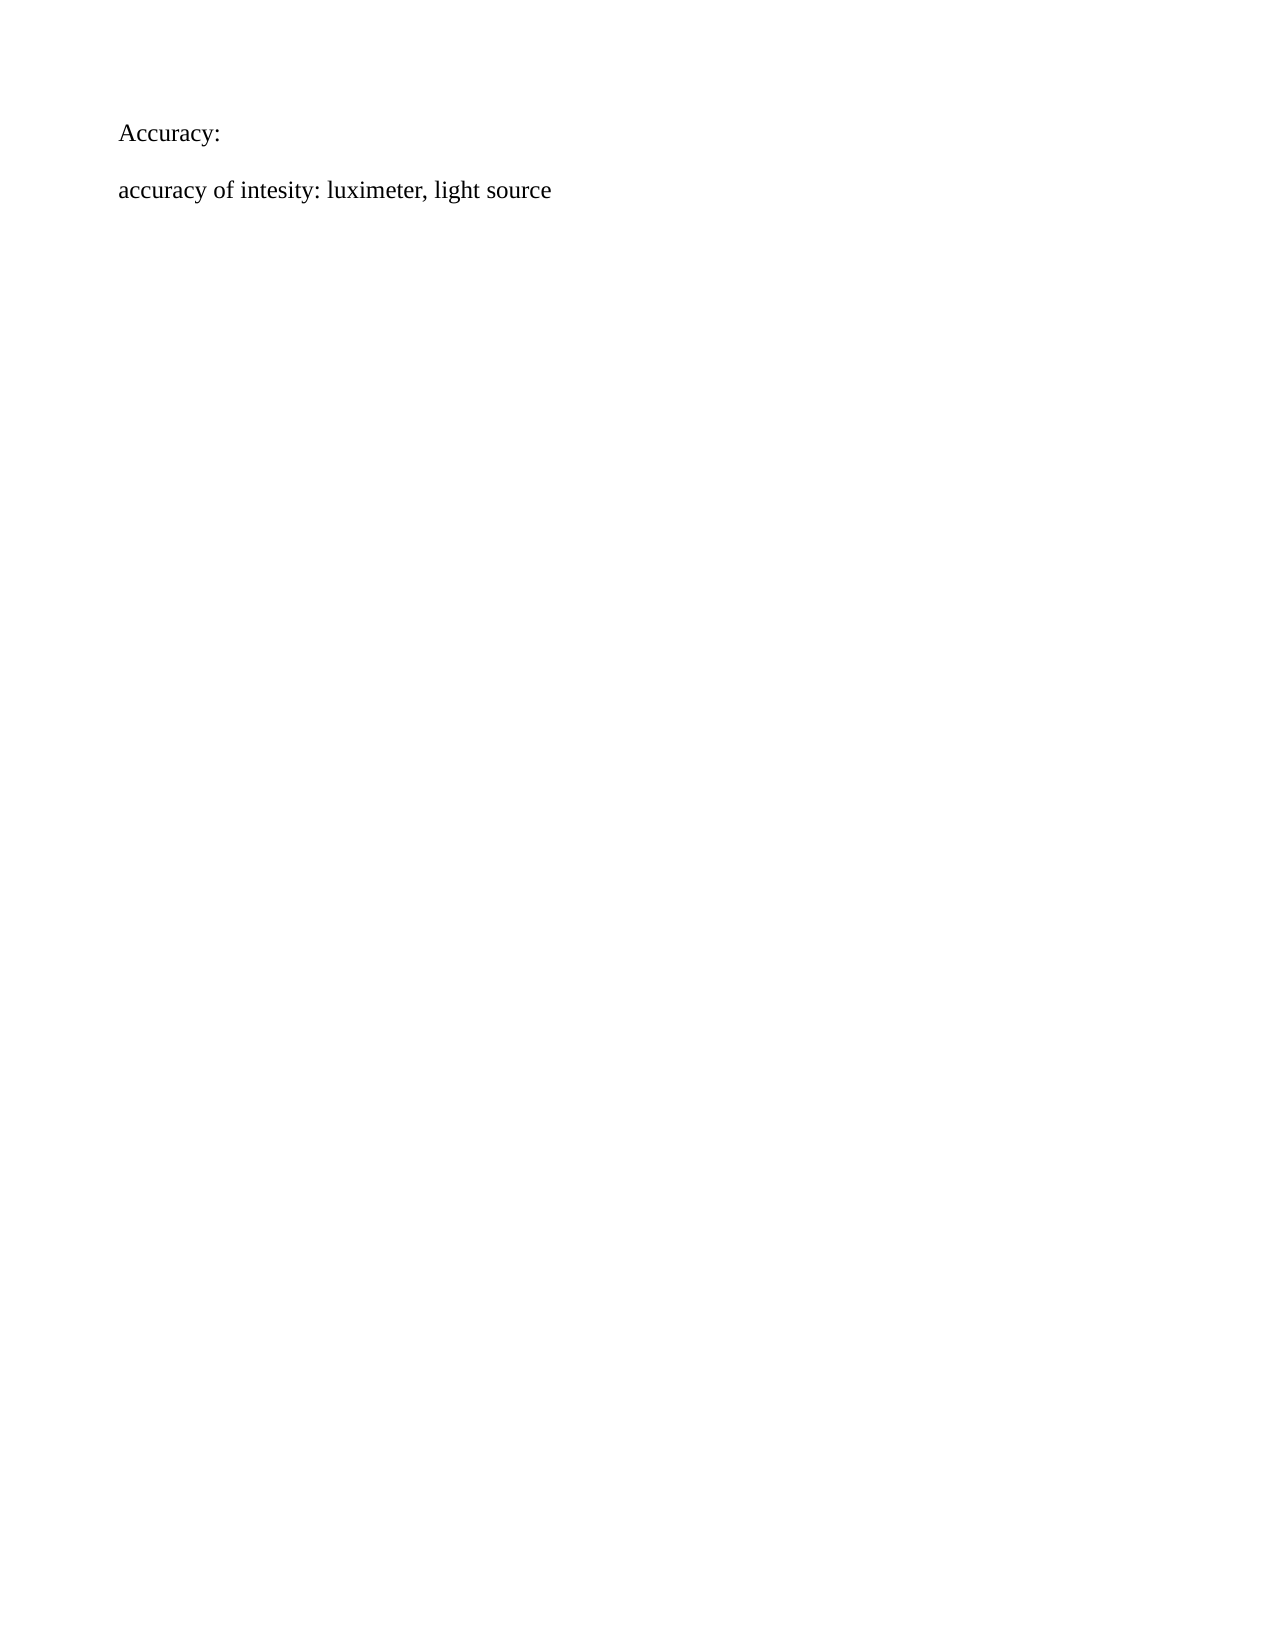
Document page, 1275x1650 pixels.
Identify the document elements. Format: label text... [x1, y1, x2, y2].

text Accuracy: [118, 118, 1157, 147]
text accuracy of intesity: luximeter, light source [118, 176, 1157, 204]
